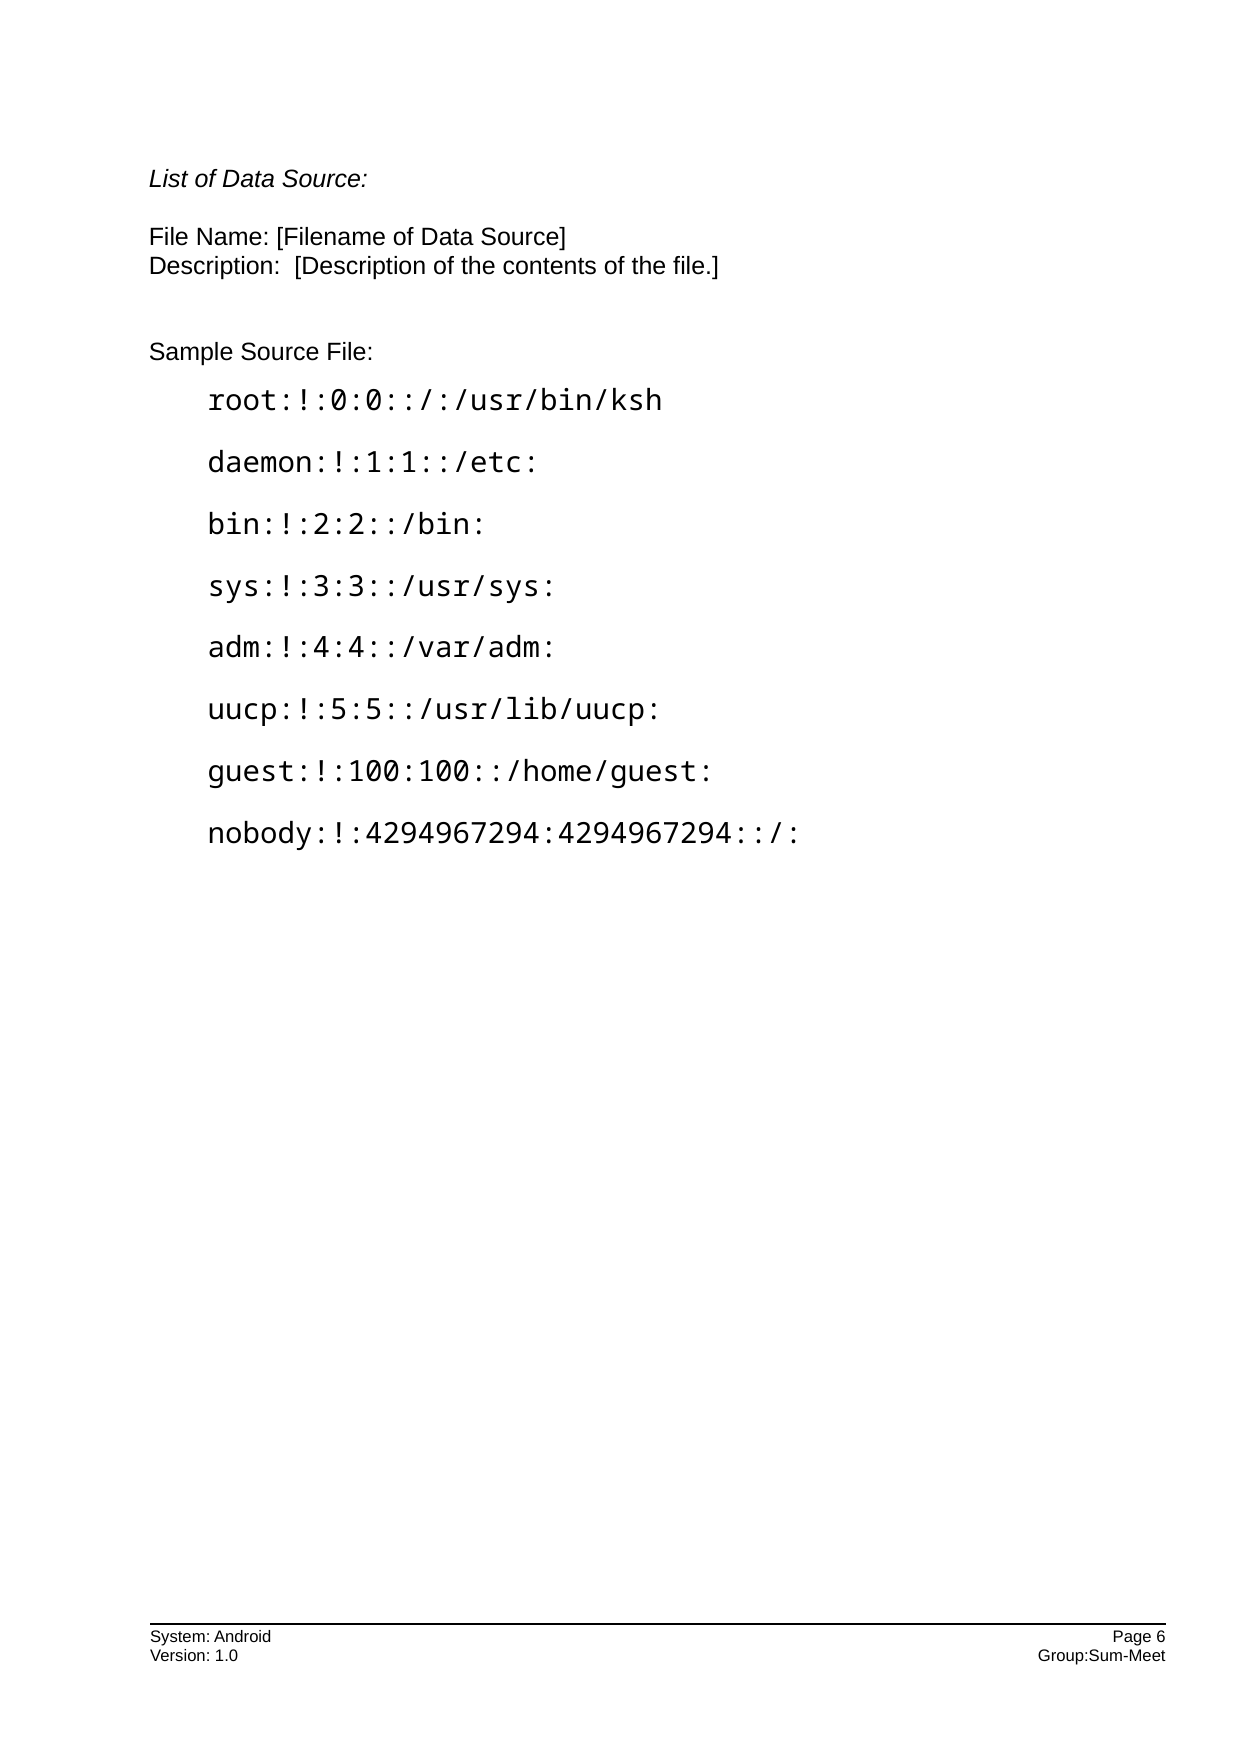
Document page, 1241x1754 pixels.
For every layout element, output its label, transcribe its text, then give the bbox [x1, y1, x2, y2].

text File Name: [Filename of Data Source] [148, 222, 1166, 251]
title root:!:0:0::/:/usr/bin/ksh [207, 379, 802, 419]
title guest:!:100:100::/home/guest: [207, 750, 802, 790]
title uucp:!:5:5::/usr/lib/uucp: [207, 688, 802, 728]
text List of Data Source: [148, 164, 1166, 193]
title bin:!:2:2::/bin: [207, 503, 802, 543]
title daemon:!:1:1::/etc: [207, 441, 802, 481]
text Sample Source File: [148, 337, 1166, 366]
title nobody:!:4294967294:4294967294::/: [207, 812, 802, 852]
title adm:!:4:4::/var/adm: [207, 627, 802, 666]
text Description: [Description of the contents of the file.] [148, 251, 1166, 279]
title sys:!:3:3::/usr/sys: [207, 565, 802, 604]
